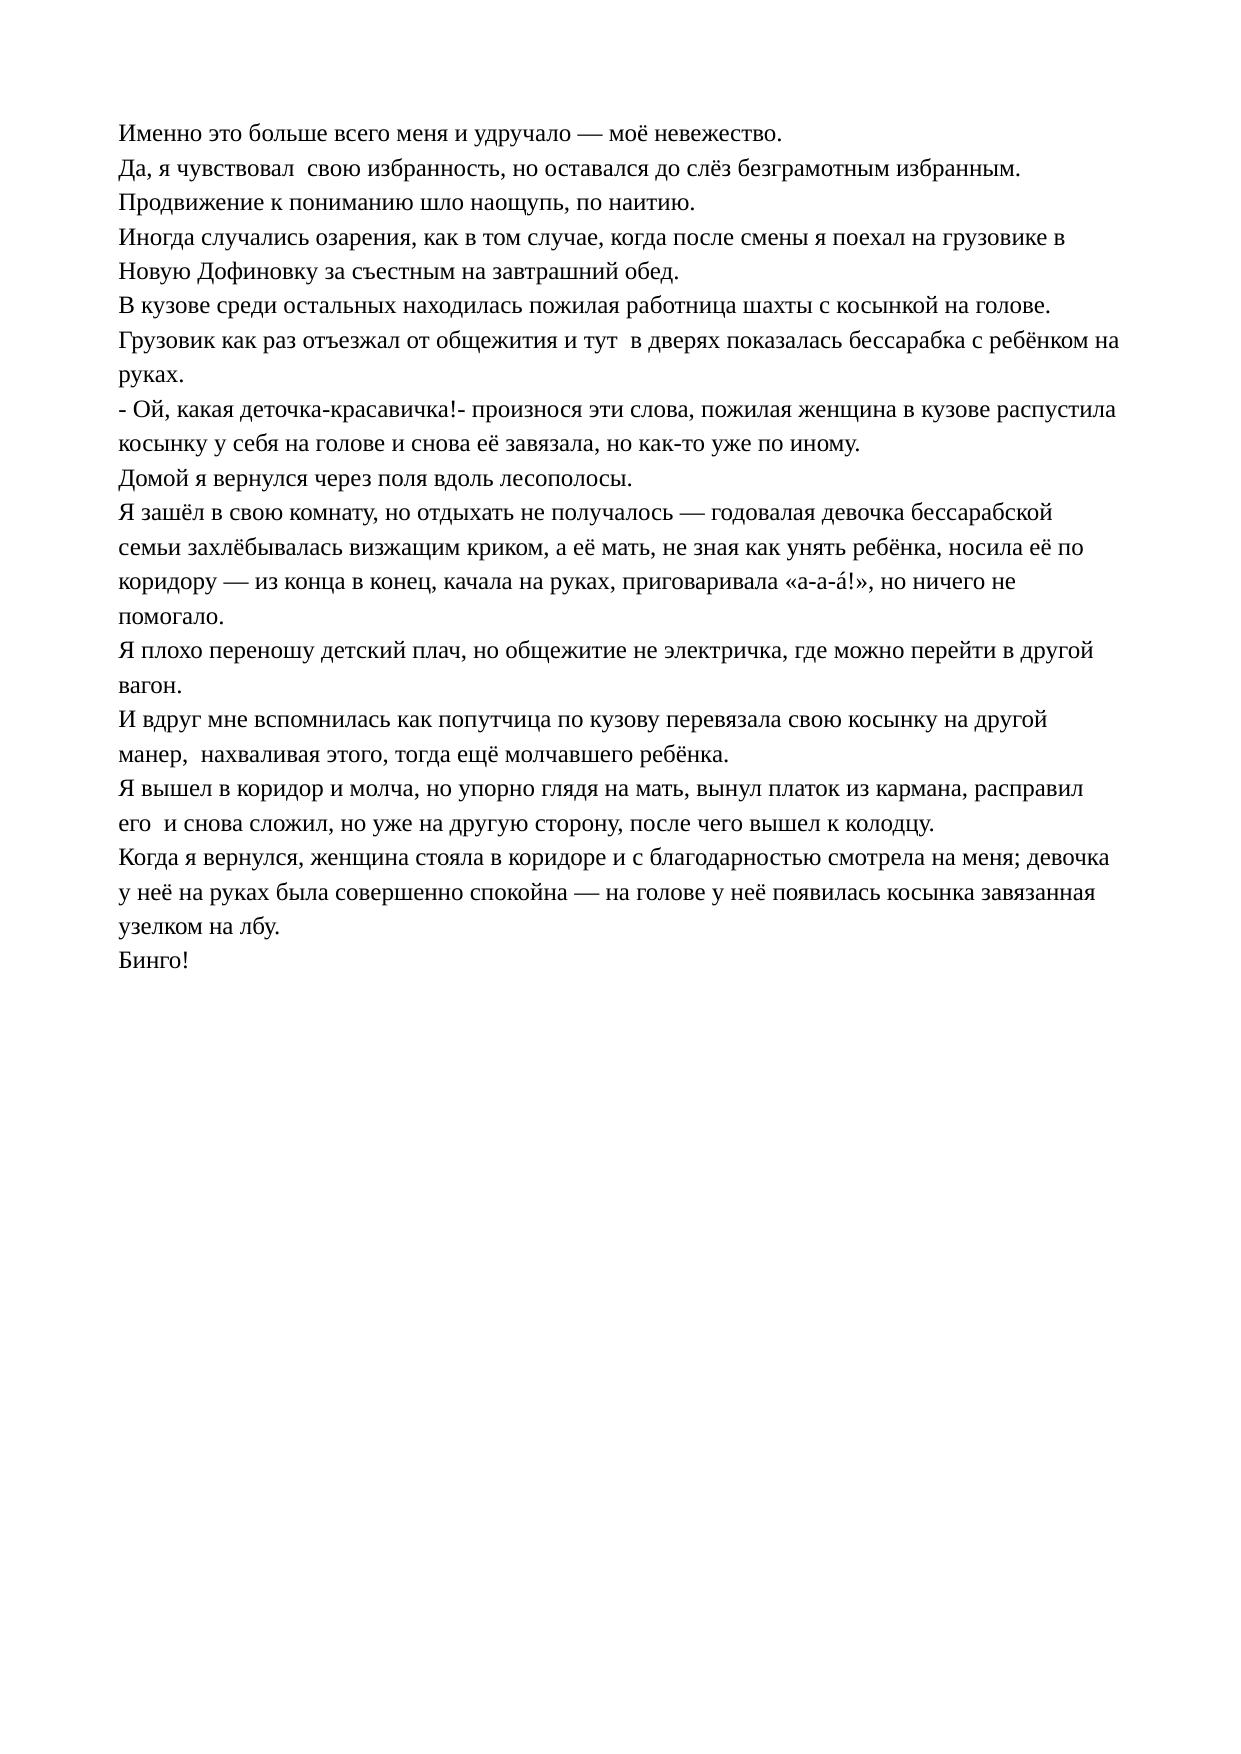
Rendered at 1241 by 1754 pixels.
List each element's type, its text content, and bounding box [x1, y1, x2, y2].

text Да, я чувствовал свою избранность, но оставался до слёз безграмотным избранным. Продвижение к пониманию шло наощупь, по наитию. [118, 153, 1122, 216]
text Когда я вернулся, женщина стояла в коридоре и с благодарностью смотрела на меня; девочка у неё на руках была совершенно спокойна — на голове у неё появилась косынка завязанная узелком на лбу. [118, 842, 1122, 940]
text Я плохо переношу детский плач, но общежитие не электричка, где можно перейти в другой вагон. [118, 635, 1122, 698]
text Иногда случались озарения, как в том случае, когда после смены я поехал на грузовике в Новую Дофиновку за съестным на завтрашний обед. [118, 222, 1122, 285]
text Бинго! [118, 946, 1122, 974]
text И вдруг мне вспомнилась как попутчица по кузову перевязала свою косынку на другой манер, нахваливая этого, тогда ещё молчавшего ребёнка. [118, 704, 1122, 767]
text Я зашёл в свою комнату, но отдыхать не получалось — годовалая девочка бессарабской семьи захлёбывалась визжащим криком, а её мать, не зная как унять ребёнка, носила её по коридору — из конца в конец, качала на руках, приговаривала «а-а-á!», но ничего не помогало. [118, 497, 1122, 629]
text Именно это больше всего меня и удручало — моё невежество. [118, 118, 1122, 147]
text В кузове среди остальных находилась пожилая работница шахты с косынкой на голове. Грузовик как раз отъезжал от общежития и тут в дверях показалась бессарабка с ребёнком на руках. [118, 291, 1122, 388]
text Я вышел в коридор и молча, но упорно глядя на мать, вынул платок из кармана, расправил его и снова сложил, но уже на другую сторону, после чего вышел к колодцу. [118, 773, 1122, 836]
text Домой я вернулся через поля вдоль лесополосы. [118, 463, 1122, 492]
text - Ой, какая деточка-красавичка!- произнося эти слова, пожилая женщина в кузове распустила косынку у себя на голове и снова её завязала, но как-то уже по иному. [118, 394, 1122, 457]
